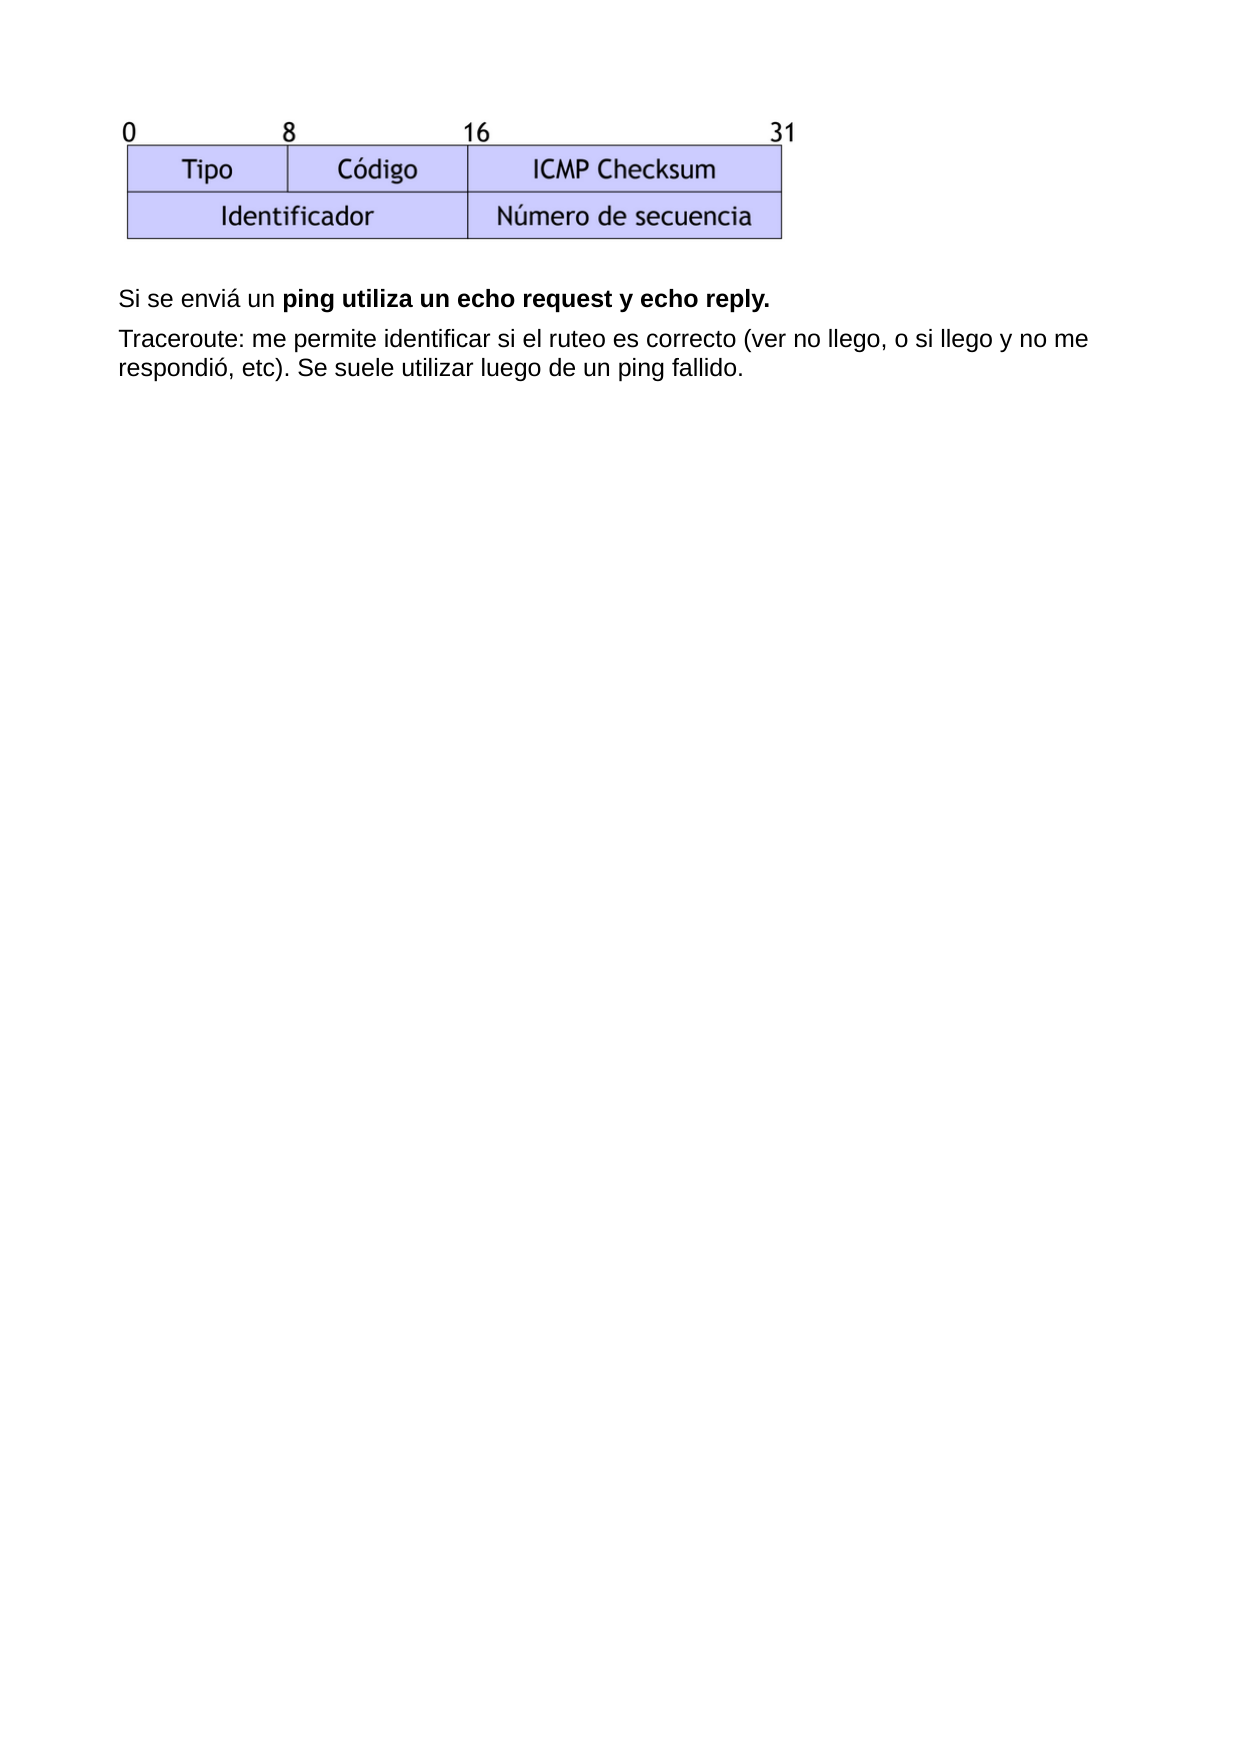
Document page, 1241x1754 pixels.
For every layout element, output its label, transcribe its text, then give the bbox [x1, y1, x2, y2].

text Traceroute: me permite identificar si el ruteo es correcto (ver no llego, o si llego y no me respondió, etc). Se suele utilizar luego de un ping fallido. [118, 324, 1122, 382]
picture [119, 118, 798, 243]
text Si se enviá un ping utiliza un echo request y echo reply. [118, 284, 1122, 312]
